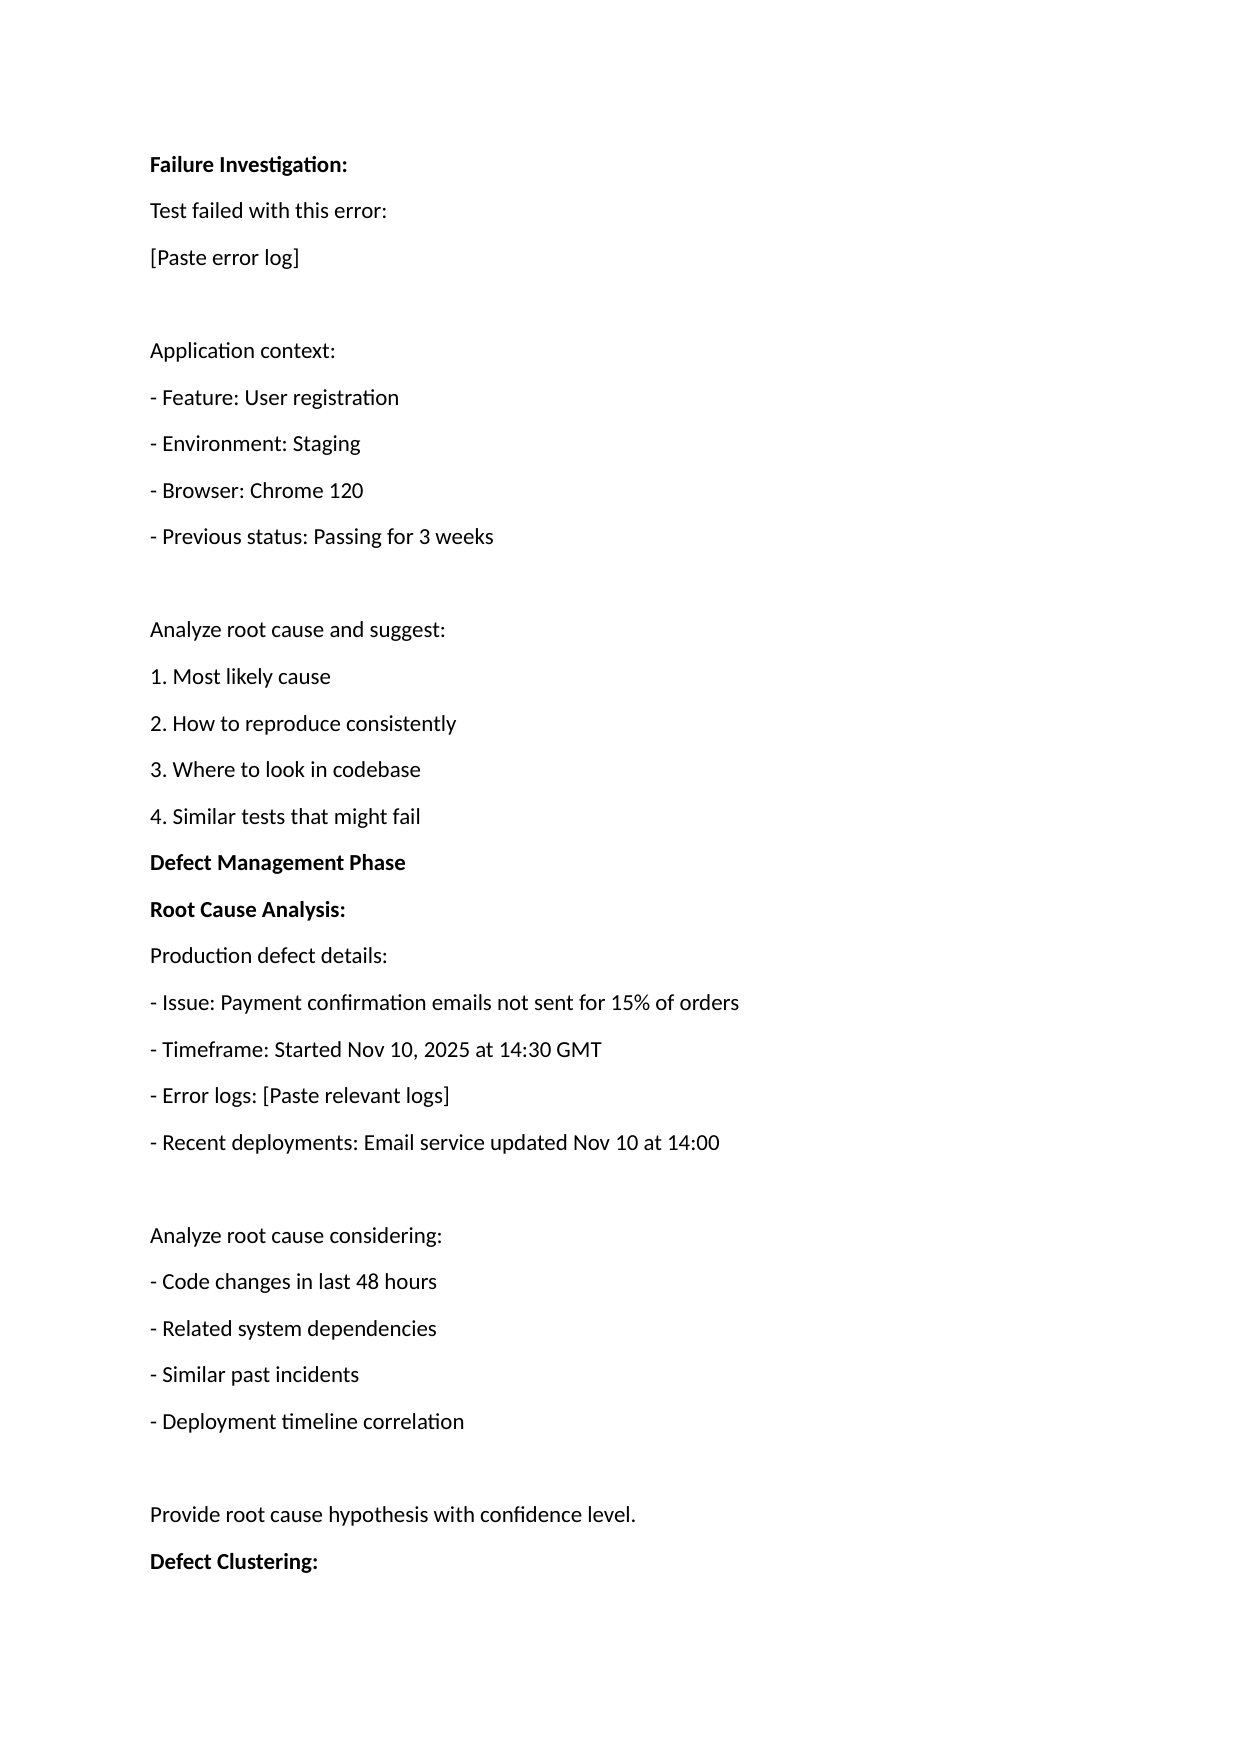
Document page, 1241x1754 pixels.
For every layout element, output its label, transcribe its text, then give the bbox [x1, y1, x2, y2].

text Production defect details: [150, 942, 1090, 969]
text Failure Investigation: [150, 150, 1090, 178]
text - Issue: Payment confirmation emails not sent for 15% of orders [150, 988, 1090, 1016]
text Defect Management Phase [150, 848, 1090, 876]
text - Deployment timeline correlation [150, 1407, 1090, 1435]
text 4. Similar tests that might fail [150, 802, 1090, 830]
text - Timeframe: Started Nov 10, 2025 at 14:30 GMT [150, 1035, 1090, 1063]
text - Related system dependencies [150, 1314, 1090, 1342]
text [Paste error log] [150, 243, 1090, 271]
text Test failed with this error: [150, 197, 1090, 224]
text 1. Most likely cause [150, 662, 1090, 690]
text Root Cause Analysis: [150, 895, 1090, 923]
text 2. How to reproduce consistently [150, 709, 1090, 737]
text - Error logs: [Paste relevant logs] [150, 1081, 1090, 1109]
text Defect Clustering: [150, 1547, 1090, 1575]
text Analyze root cause considering: [150, 1221, 1090, 1249]
text Analyze root cause and suggest: [150, 616, 1090, 644]
text Provide root cause hypothesis with confidence level. [150, 1500, 1090, 1528]
text 3. Where to look in codebase [150, 755, 1090, 783]
text - Browser: Chrome 120 [150, 476, 1090, 504]
text - Previous status: Passing for 3 weeks [150, 522, 1090, 551]
text Application context: [150, 336, 1090, 364]
text - Code changes in last 48 hours [150, 1267, 1090, 1296]
text - Environment: Staging [150, 429, 1090, 457]
text - Feature: User registration [150, 383, 1090, 411]
text - Similar past incidents [150, 1361, 1090, 1389]
text - Recent deployments: Email service updated Nov 10 at 14:00 [150, 1128, 1090, 1156]
